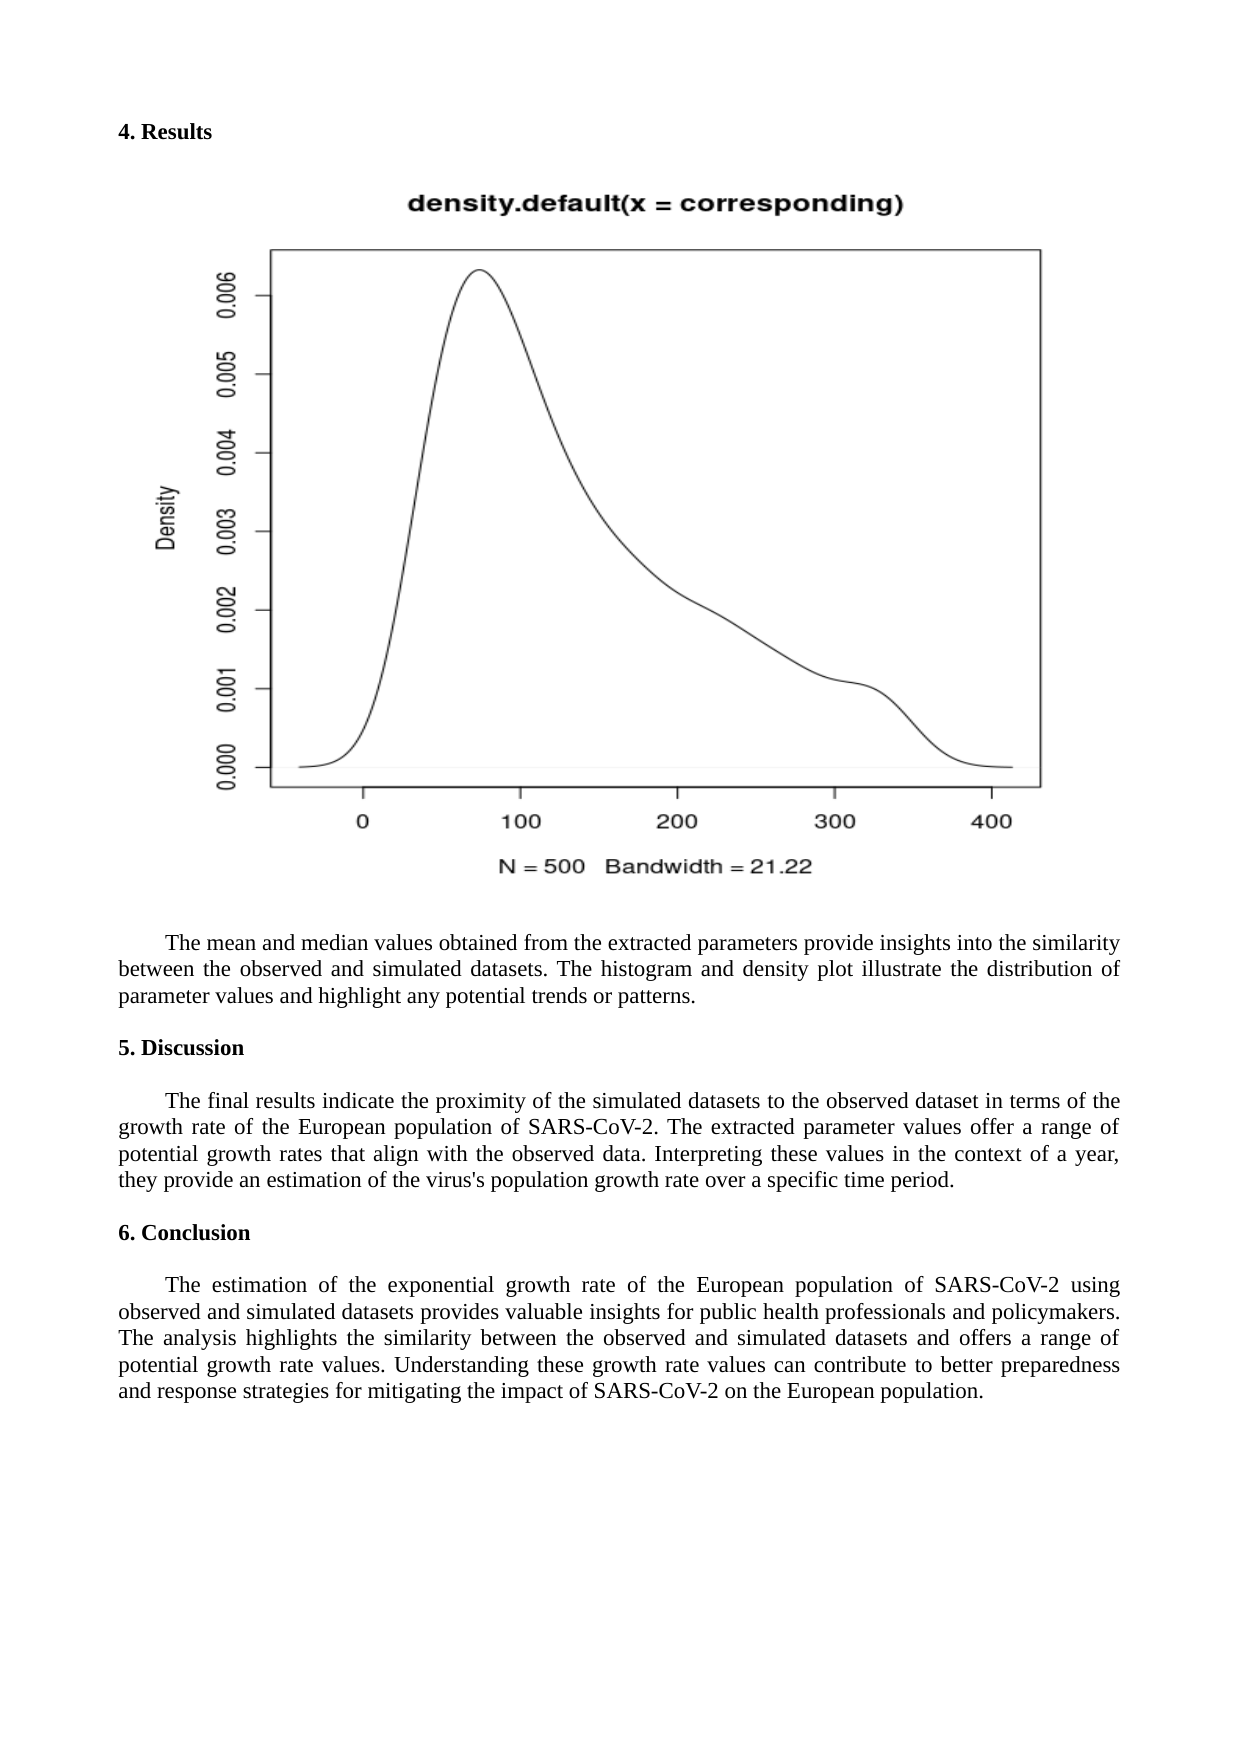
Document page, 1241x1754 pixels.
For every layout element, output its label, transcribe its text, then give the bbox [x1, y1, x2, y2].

text The mean and median values obtained from the extracted parameters provide insights into the similarity between the observed and simulated datasets. The histogram and density plot illustrate the distribution of parameter values and highlight any potential trends or patterns. [118, 929, 1122, 1008]
picture [148, 158, 1104, 903]
text 4. Results [118, 118, 1122, 144]
text 5. Discussion [118, 1034, 1122, 1061]
text The estimation of the exponential growth rate of the European population of SARS-CoV-2 using observed and simulated datasets provides valuable insights for public health professionals and policymakers. The analysis highlights the similarity between the observed and simulated datasets and offers a range of potential growth rate values. Understanding these growth rate values can contribute to better preparedness and response strategies for mitigating the impact of SARS-CoV-2 on the European population. [118, 1272, 1122, 1403]
text 6. Conclusion [118, 1219, 1122, 1245]
text The final results indicate the proximity of the simulated datasets to the observed dataset in terms of the growth rate of the European population of SARS-CoV-2. The extracted parameter values offer a range of potential growth rates that align with the observed data. Interpreting these values in the context of a year, they provide an estimation of the virus's population growth rate over a specific time period. [118, 1087, 1122, 1192]
